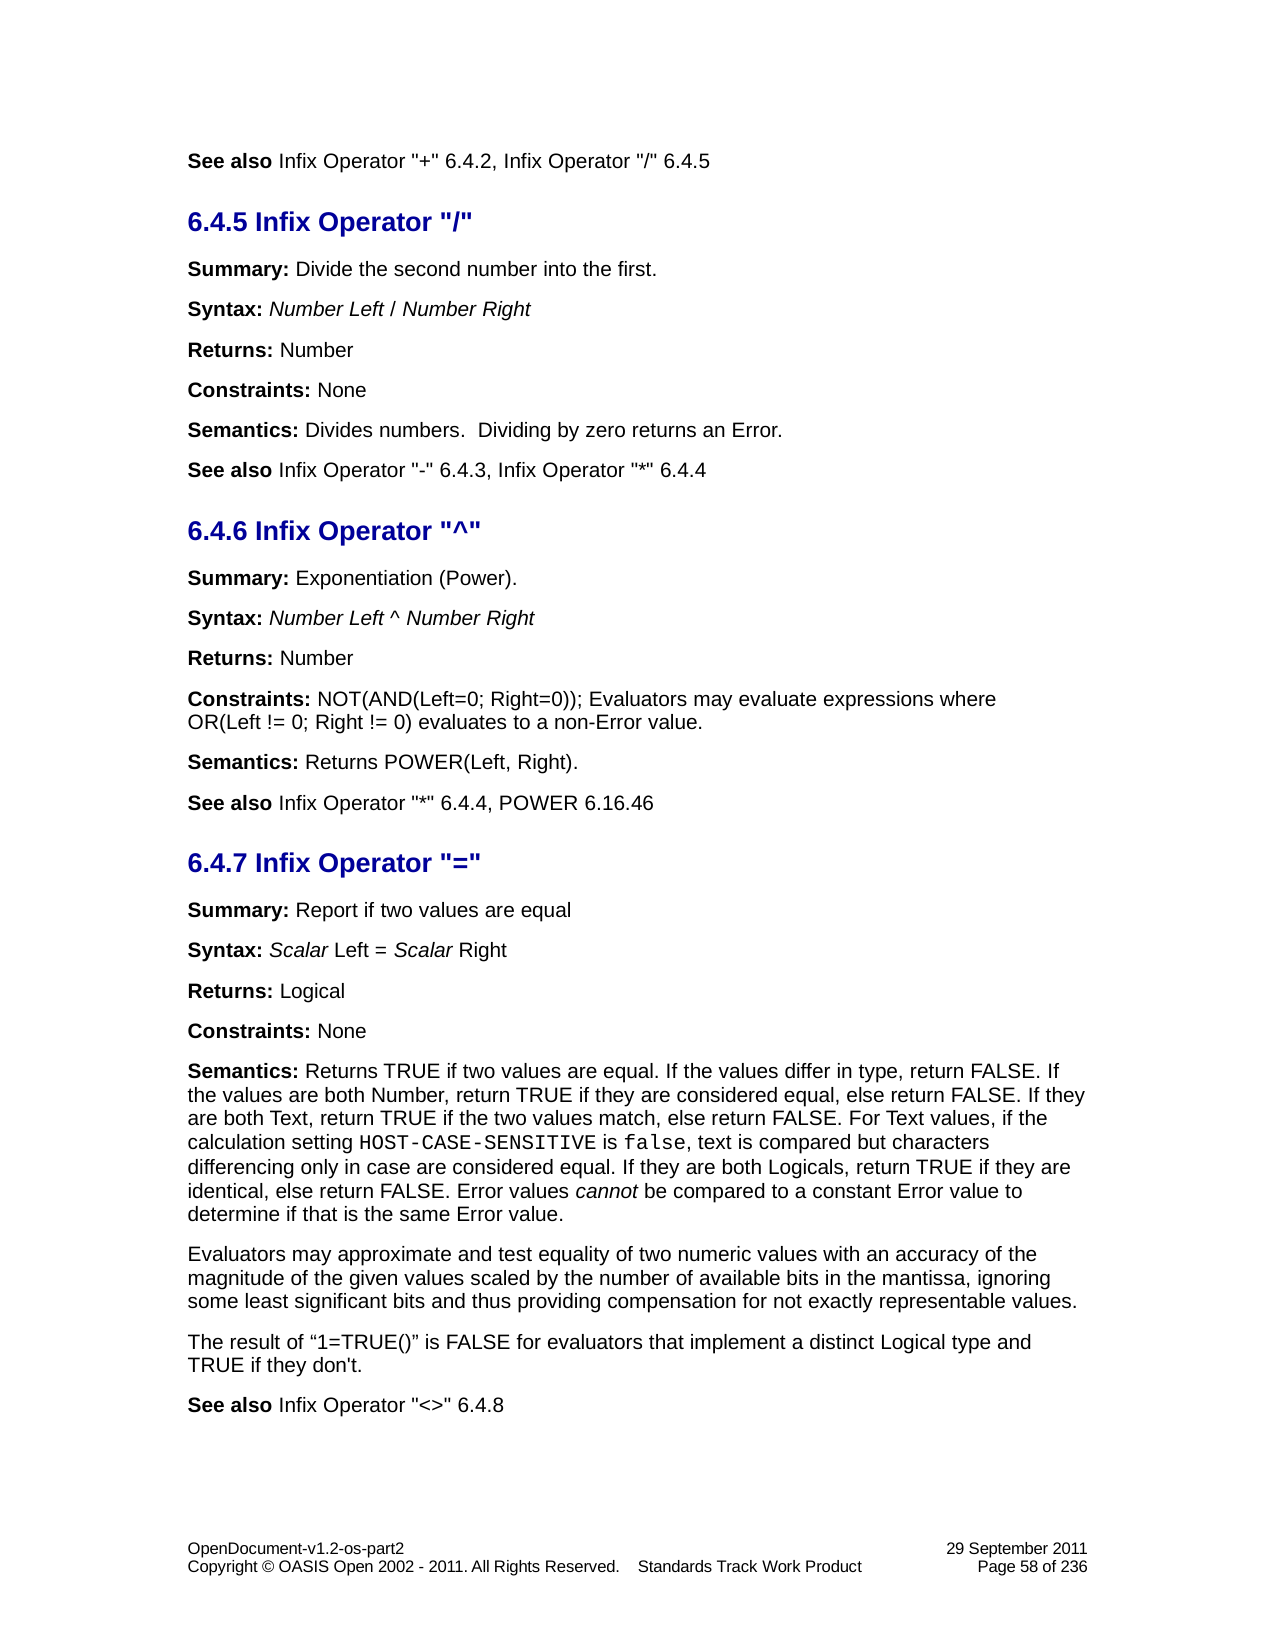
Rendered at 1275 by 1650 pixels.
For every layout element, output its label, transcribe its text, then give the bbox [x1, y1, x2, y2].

text Syntax: Number Left / Number Right [187, 298, 1088, 321]
text See also Infix Operator "+" 6.4.2, Infix Operator "/" 6.4.5 [187, 150, 1088, 173]
text Returns: Logical [187, 979, 1088, 1003]
text Syntax: Scalar Left = Scalar Right [187, 939, 1088, 962]
text Constraints: NOT(AND(Left=0; Right=0)); Evaluators may evaluate expressions where OR(Left != 0; Right != 0) evaluates to a non-Error value. [187, 687, 1088, 734]
text Returns: Number [187, 647, 1088, 670]
text Semantics: Divides numbers. Dividing by zero returns an Error. [187, 418, 1088, 442]
text Constraints: None [187, 378, 1088, 402]
subtitle Infix Operator "=" [187, 848, 1088, 878]
text Summary: Exponentiation (Power). [187, 566, 1088, 590]
text See also Infix Operator "<>" 6.4.8 [187, 1394, 1088, 1417]
text Semantics: Returns TRUE if two values are equal. If the values differ in type, return FALSE. If the values are both Number, return TRUE if they are considered equal, else return FALSE. If they are both Text, return TRUE if the two values match, else return FALSE. For Text values, if the calculation setting HOST-CASE-SENSITIVE is false, text is compared but characters differencing only in case are considered equal. If they are both Logicals, return TRUE if they are identical, else return FALSE. Error values cannot be compared to a constant Error value to determine if that is the same Error value. [187, 1059, 1088, 1226]
text The result of “1=TRUE()” is FALSE for evaluators that implement a distinct Logical type and TRUE if they don't. [187, 1330, 1088, 1377]
text Returns: Number [187, 338, 1088, 362]
text Summary: Report if two values are equal [187, 899, 1088, 922]
text Syntax: Number Left ^ Number Right [187, 607, 1088, 630]
text Semantics: Returns POWER(Left, Right). [187, 751, 1088, 774]
text Constraints: None [187, 1019, 1088, 1043]
text See also Infix Operator "-" 6.4.3, Infix Operator "*" 6.4.4 [187, 459, 1088, 482]
text See also Infix Operator "*" 6.4.4, POWER 6.16.46 [187, 791, 1088, 814]
text Summary: Divide the second number into the first. [187, 258, 1088, 281]
subtitle Infix Operator "^" [187, 516, 1088, 546]
text Evaluators may approximate and test equality of two numeric values with an accuracy of the magnitude of the given values scaled by the number of available bits in the mantissa, ignoring some least significant bits and thus providing compensation for not exactly representable values. [187, 1243, 1088, 1313]
subtitle Infix Operator "/" [187, 207, 1088, 237]
